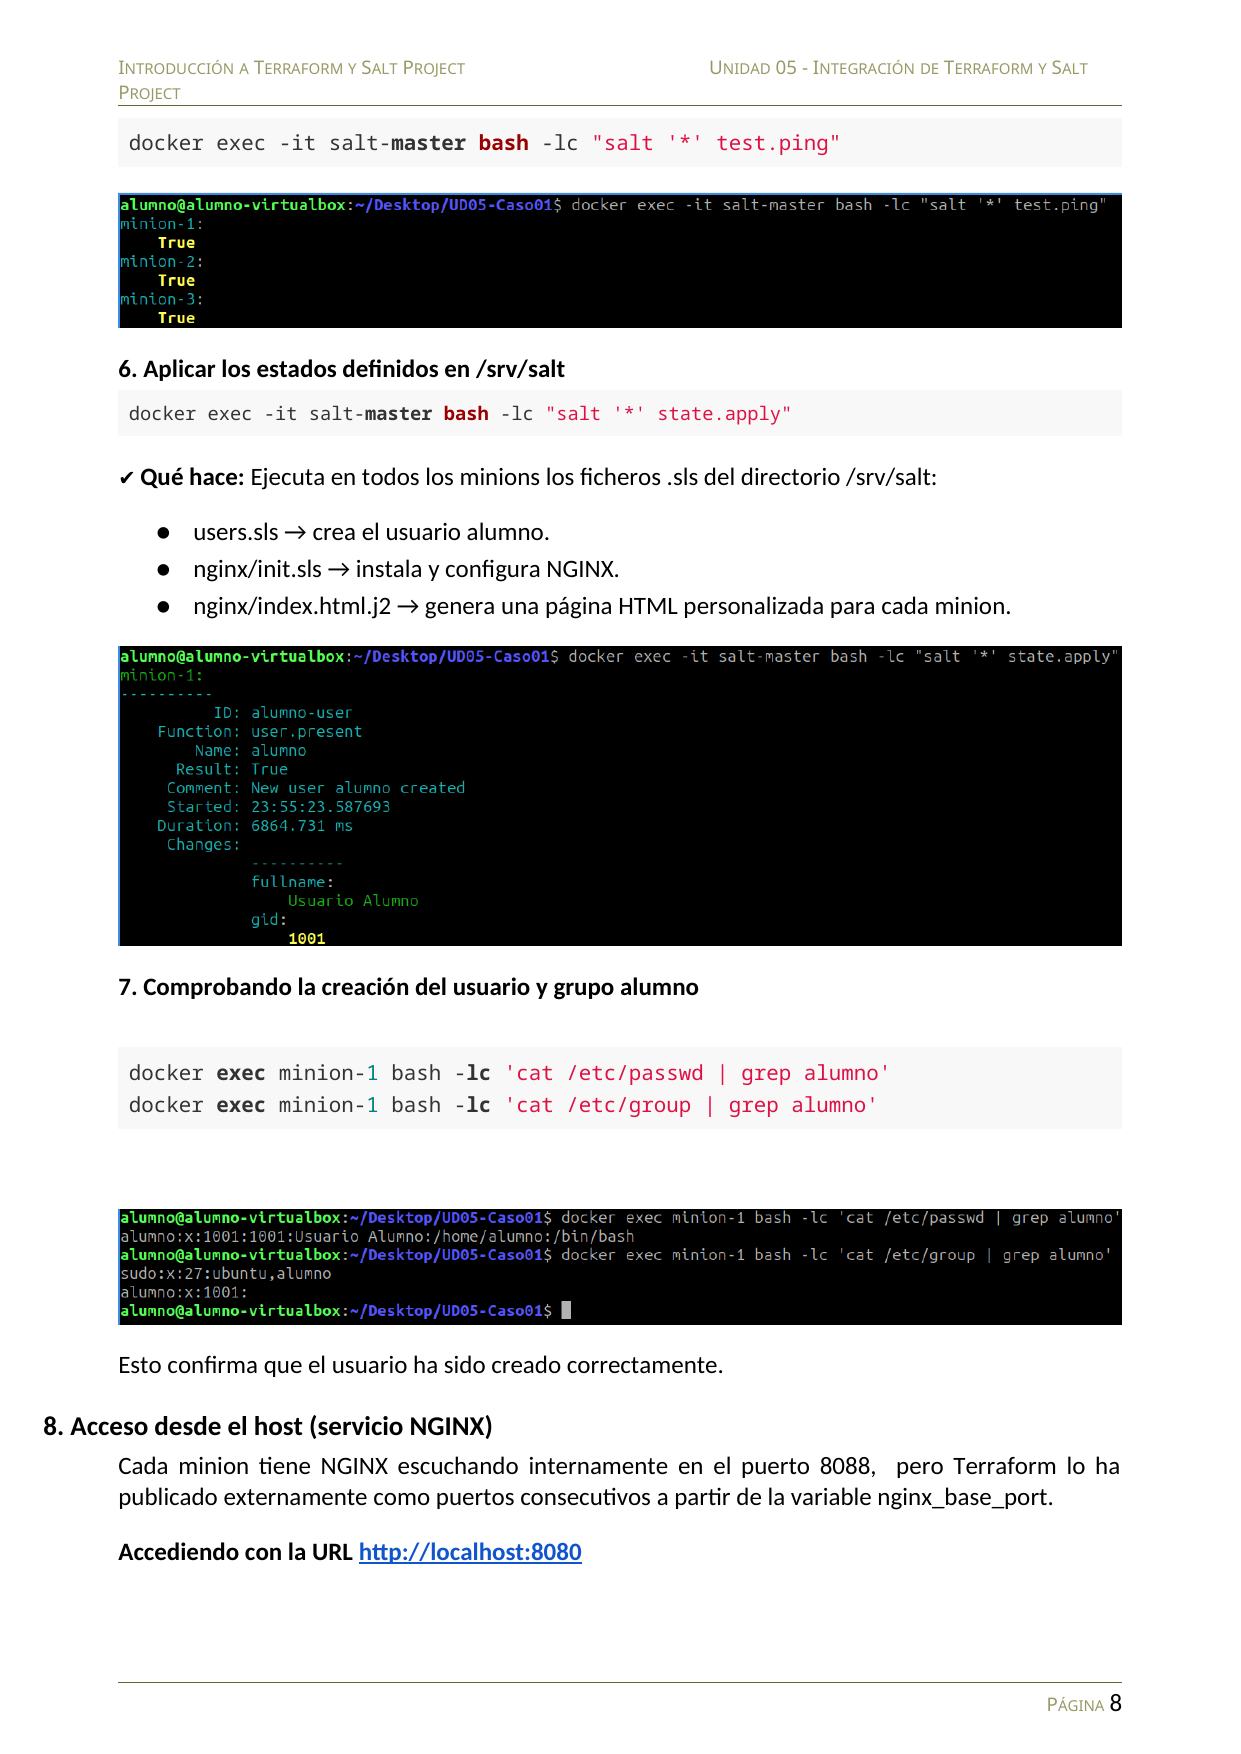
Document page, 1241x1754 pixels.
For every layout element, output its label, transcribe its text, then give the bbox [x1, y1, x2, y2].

picture [118, 1209, 1122, 1325]
text 6. Aplicar los estados definidos en /srv/salt [118, 353, 1122, 383]
text Esto confirma que el usuario ha sido creado correctamente. [118, 1349, 1122, 1380]
text 7. Comprobando la creación del usuario y grupo alumno [118, 971, 1122, 1002]
picture [118, 646, 1122, 946]
table_header docker exec minion-1 bash -lc 'cat /etc/passwd | grep alumno' docker exec minion-1 bash -lc 'cat /etc/group | grep alumno' [118, 1047, 1122, 1129]
subtitle 8. Acceso desde el host (servicio NGINX) [43, 1409, 1122, 1442]
picture [118, 192, 1122, 328]
list nginx/index.html.j2 → genera una página HTML personalizada para cada minion. [156, 591, 1122, 621]
text ✔️ Qué hace: Ejecuta en todos los minions los ficheros .sls del directorio /srv/salt: [118, 461, 1122, 492]
table_header docker exec -it salt-master bash -lc "salt '*' test.ping" [118, 118, 1122, 167]
list users.sls → crea el usuario alumno. [156, 517, 1122, 547]
text Accediendo con la URL http://localhost:8080 [118, 1536, 1122, 1567]
table_header docker exec -it salt-master bash -lc "salt '*' state.apply" [118, 390, 1122, 436]
list nginx/init.sls → instala y configura NGINX. [156, 553, 1122, 584]
text Cada minion tiene NGINX escuchando internamente en el puerto 8088, pero Terraform lo ha publicado externamente como puertos consecutivos a partir de la variable nginx_base_port. [118, 1450, 1122, 1511]
